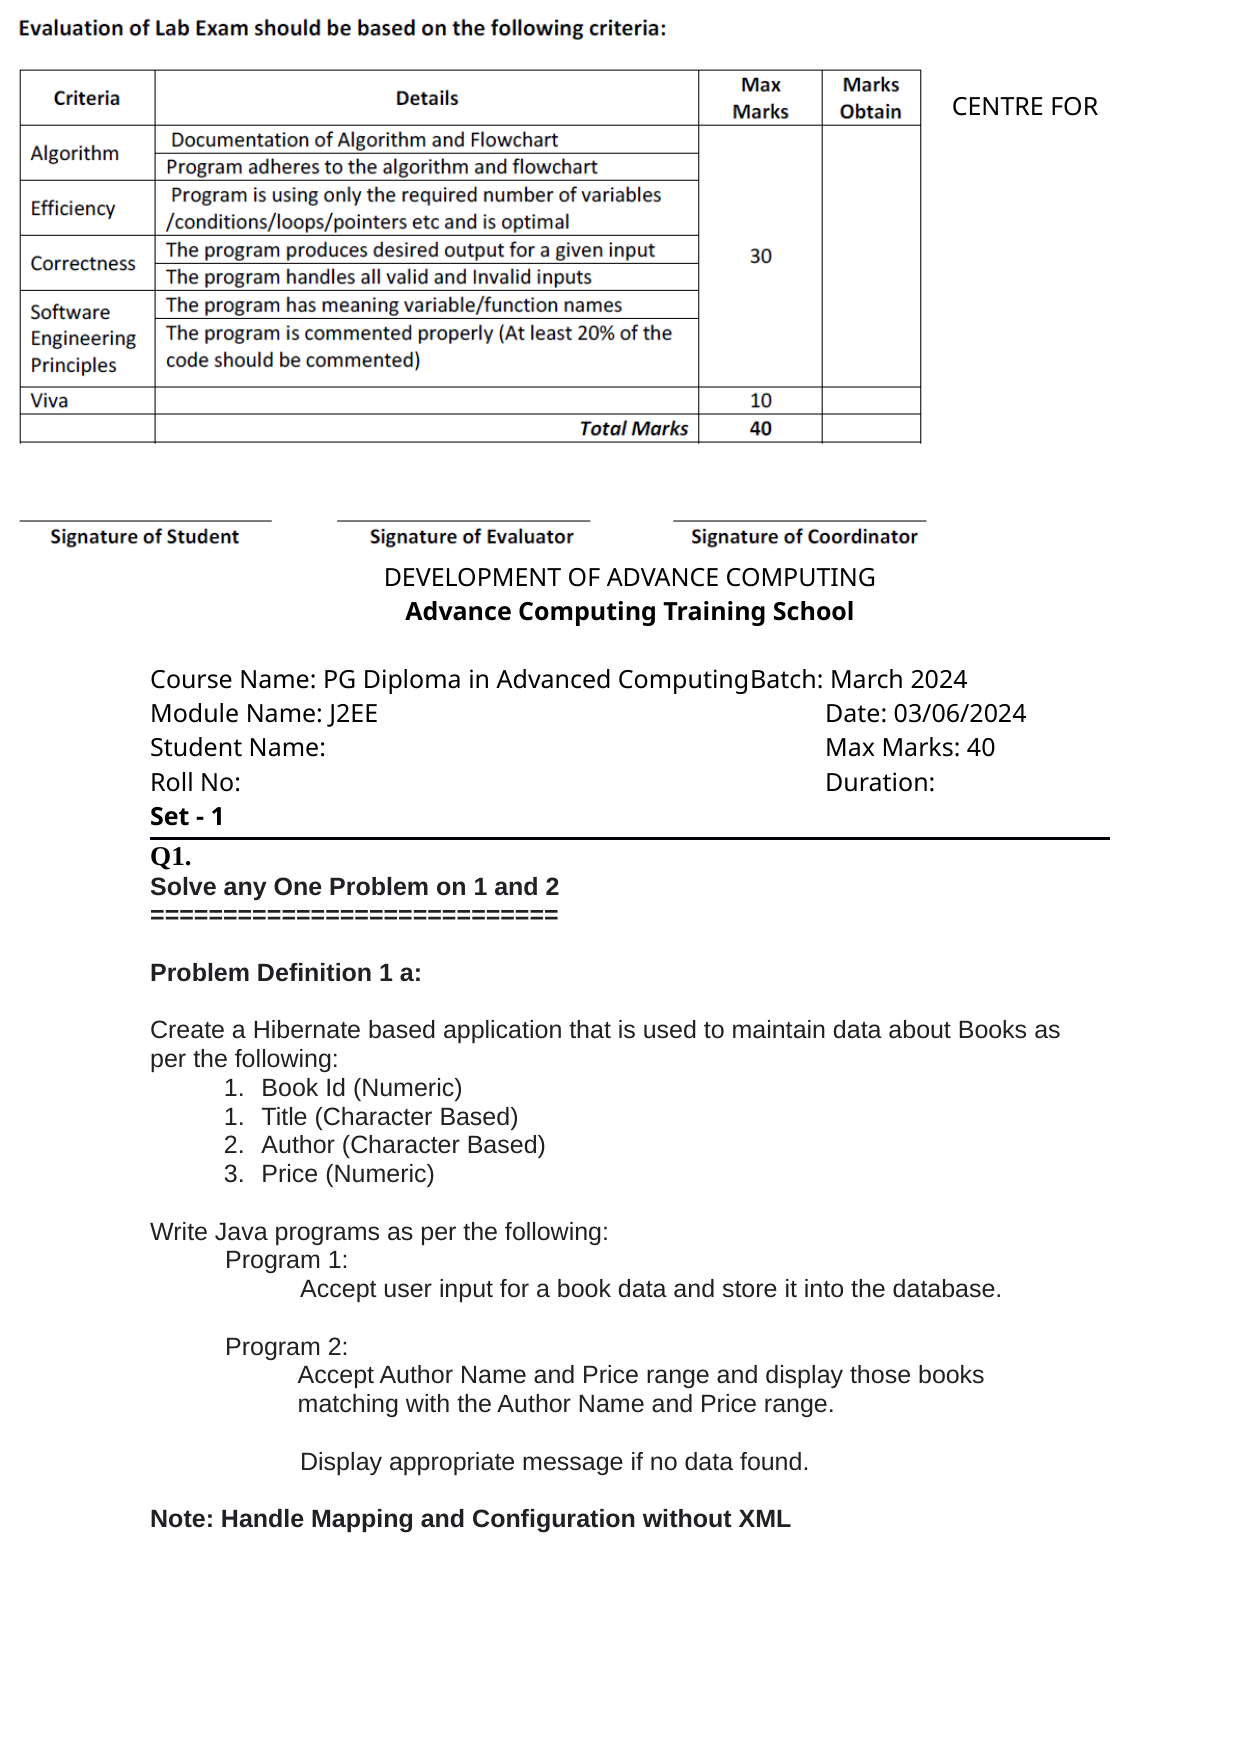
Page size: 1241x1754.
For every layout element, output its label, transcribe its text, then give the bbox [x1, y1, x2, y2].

text Note: Handle Mapping and Configuration without XML [150, 1504, 1090, 1533]
list Book Id (Numeric) [224, 1073, 1090, 1101]
text Write Java programs as per the following: [150, 1216, 1090, 1245]
text Accept Author Name and Price range and display those books matching with the Author Name and Price range. [297, 1360, 1090, 1418]
text ============================ [150, 900, 1090, 929]
text Accept user input for a book data and store it into the database. [150, 1274, 1090, 1303]
picture [0, 0, 941, 560]
text Problem Definition 1 a: [150, 958, 1090, 986]
list Author (Character Based) [224, 1130, 1090, 1159]
text Program 1: [150, 1245, 1090, 1274]
text Solve any One Problem on 1 and 2 [150, 871, 1090, 900]
text Display appropriate message if no data found. [150, 1446, 1090, 1475]
text Student Name: Max Marks: 40 [150, 730, 1110, 764]
list Price (Numeric) [224, 1159, 1090, 1188]
text Course Name: PG Diploma in Advanced Computing Batch: March 2024 [150, 662, 1110, 696]
text Roll No: Duration: [150, 764, 1110, 798]
list Title (Character Based) [224, 1101, 1090, 1130]
text Advance Computing Training School [150, 594, 1110, 628]
text Set - 1 [150, 798, 1110, 832]
text Module Name: J2EE Date: 03/06/2024 [150, 696, 1110, 730]
text Q1. [150, 840, 1110, 871]
text Create a Hibernate based application that is used to maintain data about Books as per the following: [150, 1015, 1090, 1073]
text CENTRE FOR DEVELOPMENT OF ADVANCE COMPUTING [150, 89, 1110, 594]
text Program 2: [150, 1331, 1090, 1360]
